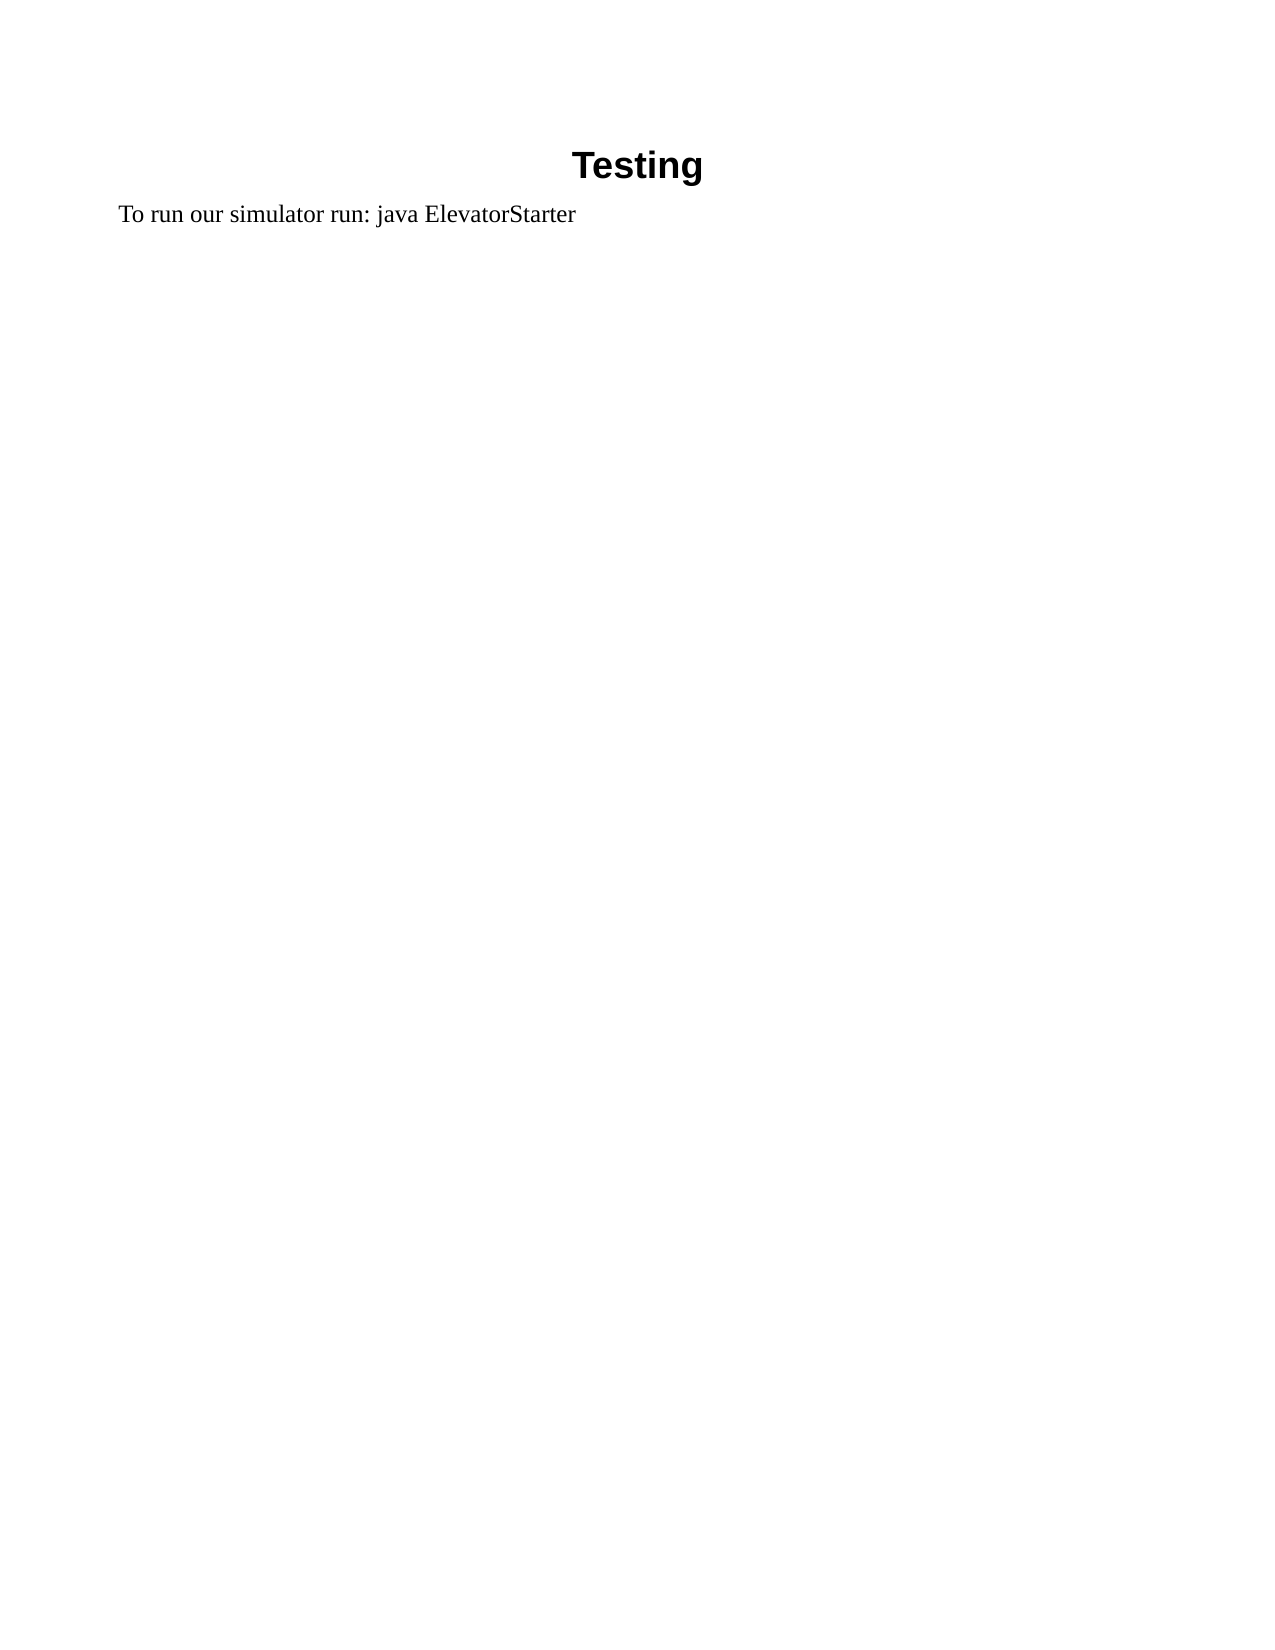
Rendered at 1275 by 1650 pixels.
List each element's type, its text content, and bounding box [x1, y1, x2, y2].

subtitle Testing [118, 143, 1157, 187]
text To run our simulator run: java ElevatorStarter [118, 199, 1157, 228]
